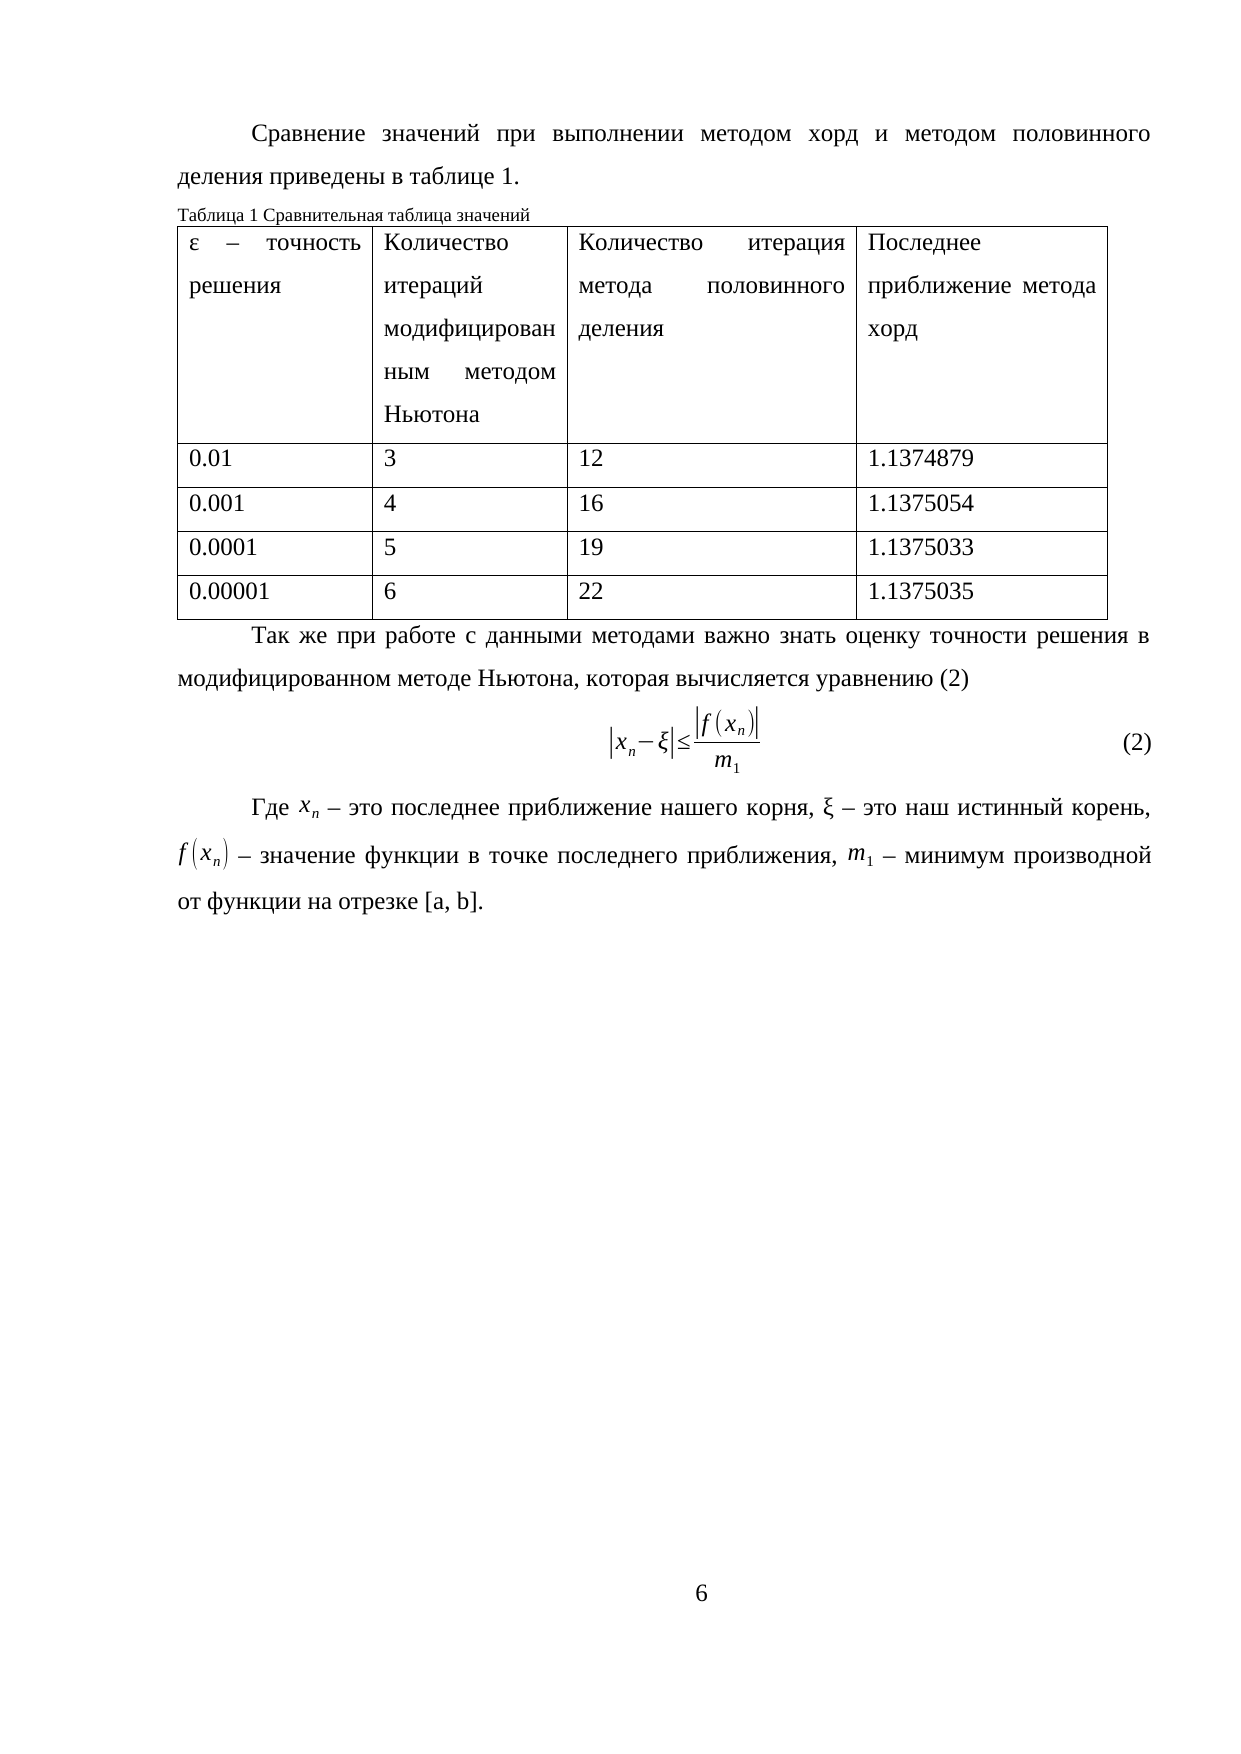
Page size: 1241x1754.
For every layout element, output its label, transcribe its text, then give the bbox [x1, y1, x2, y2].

table_header ε – точность решения [178, 227, 372, 442]
table_header Количество итерация метода половинного деления [568, 227, 856, 442]
table_cell 22 [568, 576, 856, 619]
table_cell 4 [373, 488, 567, 531]
table_cell 5 [373, 532, 567, 575]
table_cell 16 [568, 488, 856, 531]
table_header Количество итераций модифицированным методом Ньютона [373, 227, 567, 442]
table_cell 6 [373, 576, 567, 619]
table_cell 0.01 [178, 444, 372, 487]
text Так же при работе с данными методами важно знать оценку точности решения в модифицированном методе Ньютона, которая вычисляется уравнению (2) [177, 620, 1152, 692]
table_cell 0.0001 [178, 532, 372, 575]
table_cell 19 [568, 532, 856, 575]
text (2) [177, 706, 1152, 776]
table_cell 3 [373, 444, 567, 487]
text Сравнение значений при выполнении методом хорд и методом половинного деления приведены в таблице 1. [177, 118, 1152, 190]
table_cell 1.1375054 [857, 488, 1107, 531]
table_cell 1.1374879 [857, 444, 1107, 487]
table_header Последнее приближение метода хорд [857, 227, 1107, 442]
table_cell 0.001 [178, 488, 372, 531]
table_cell 1.1375033 [857, 532, 1107, 575]
table_cell 1.1375035 [857, 576, 1107, 619]
table_cell 12 [568, 444, 856, 487]
table_cell 0.00001 [178, 576, 372, 619]
text Где – это последнее приближение нашего корня, ξ – это наш истинный корень, – значение функции в точке последнего приближения, – минимум производной от функции на отрезке [a, b]. [177, 791, 1152, 914]
text Таблица 1 Сравнительная таблица значений [177, 204, 1152, 226]
